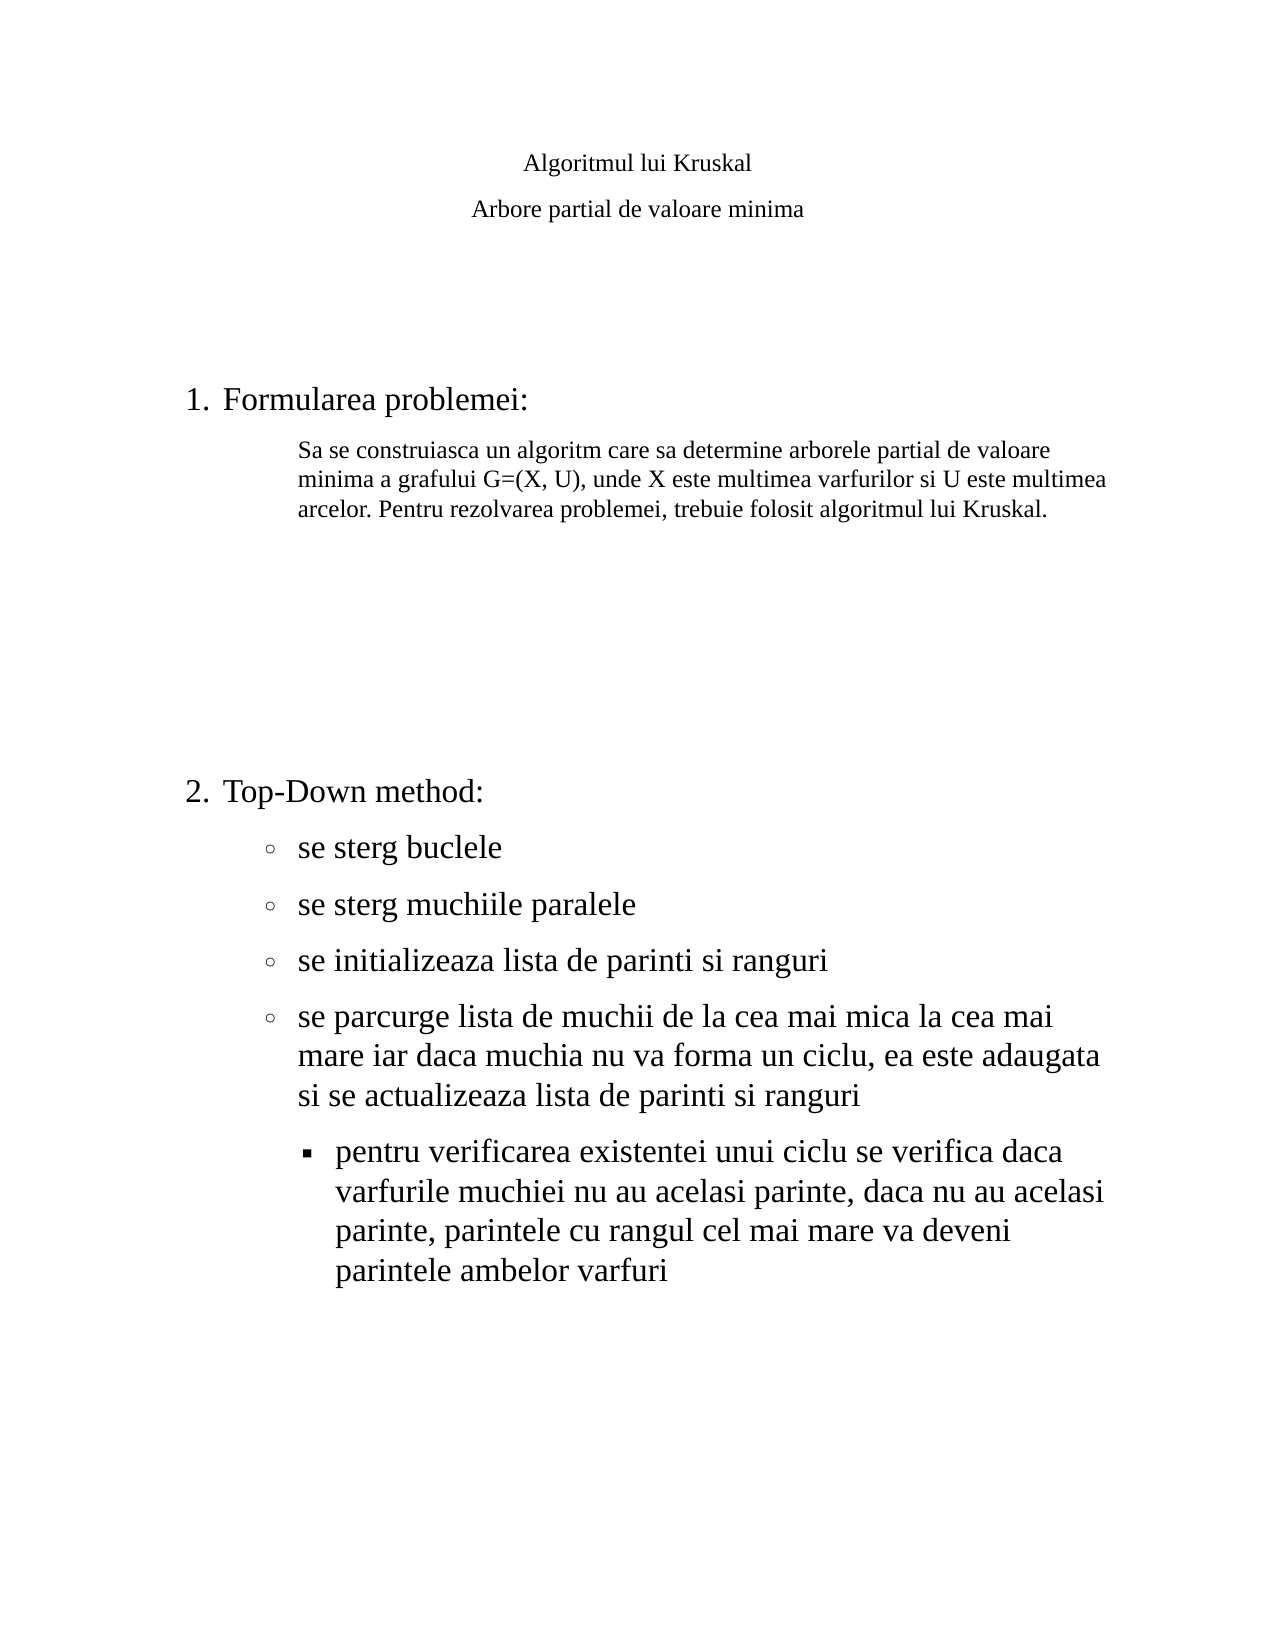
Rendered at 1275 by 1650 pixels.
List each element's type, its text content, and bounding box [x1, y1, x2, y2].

list Formularea problemei: [185, 379, 1127, 417]
list se parcurge lista de muchii de la cea mai mica la cea mai mare iar daca muchia nu va forma un ciclu, ea este adaugata si se actualizeaza lista de parinti si ranguri [260, 996, 1127, 1113]
list se sterg muchiile paralele [260, 884, 1127, 922]
list Sa se construiasca un algoritm care sa determine arborele partial de valoare minima a grafului G=(X, U), unde X este multimea varfurilor si U este multimea arcelor. Pentru rezolvarea problemei, trebuie folosit algoritmul lui Kruskal. [298, 435, 1127, 523]
text Algoritmul lui Kruskal [148, 148, 1127, 176]
list se sterg buclele [260, 828, 1127, 866]
list se initializeaza lista de parinti si ranguri [260, 940, 1127, 978]
list Top-Down method: [185, 772, 1127, 810]
list pentru verificarea existentei unui ciclu se verifica daca varfurile muchiei nu au acelasi parinte, daca nu au acelasi parinte, parintele cu rangul cel mai mare va deveni parintele ambelor varfuri [298, 1131, 1127, 1288]
text Arbore partial de valoare minima [148, 194, 1127, 223]
